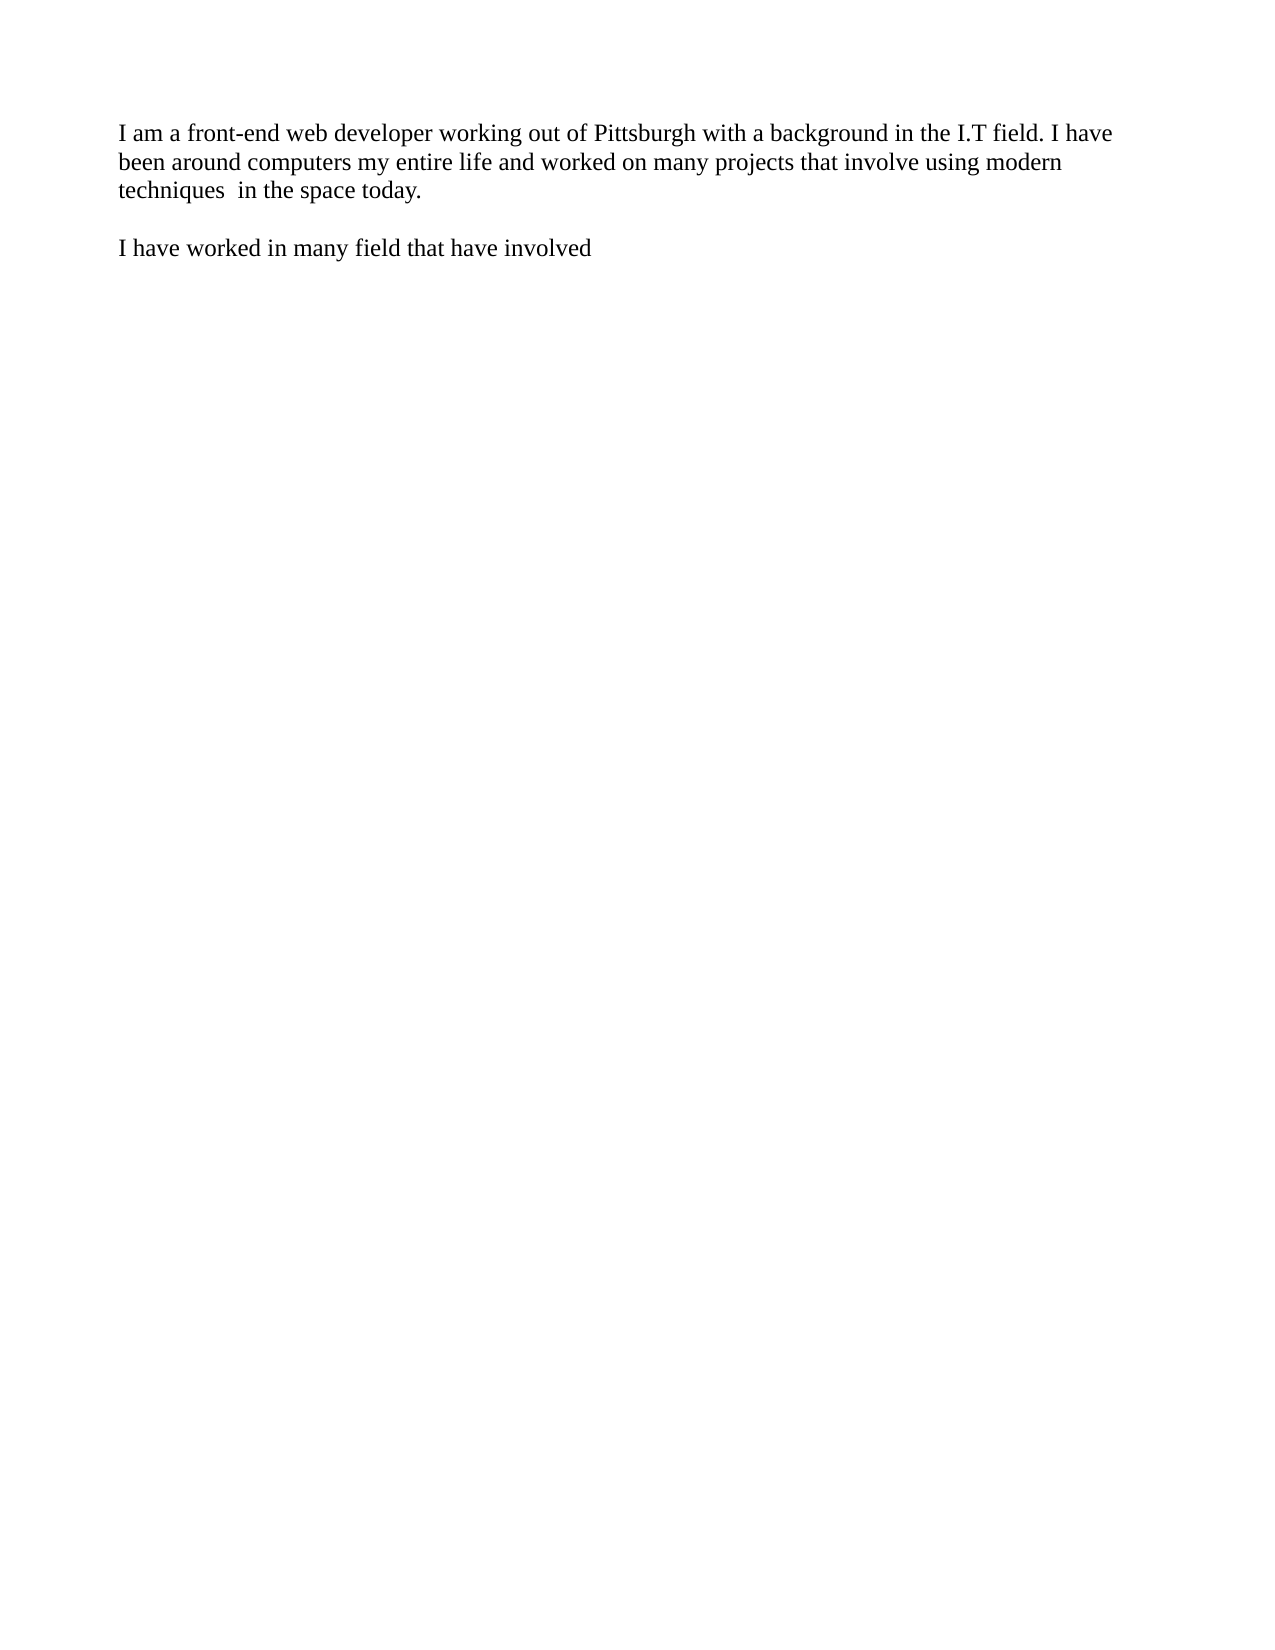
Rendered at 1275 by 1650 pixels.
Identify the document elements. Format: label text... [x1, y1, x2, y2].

text I have worked in many field that have involved [118, 233, 1157, 262]
text I am a front-end web developer working out of Pittsburgh with a background in the I.T field. I have been around computers my entire life and worked on many projects that involve using modern techniques in the space today. [118, 118, 1157, 204]
